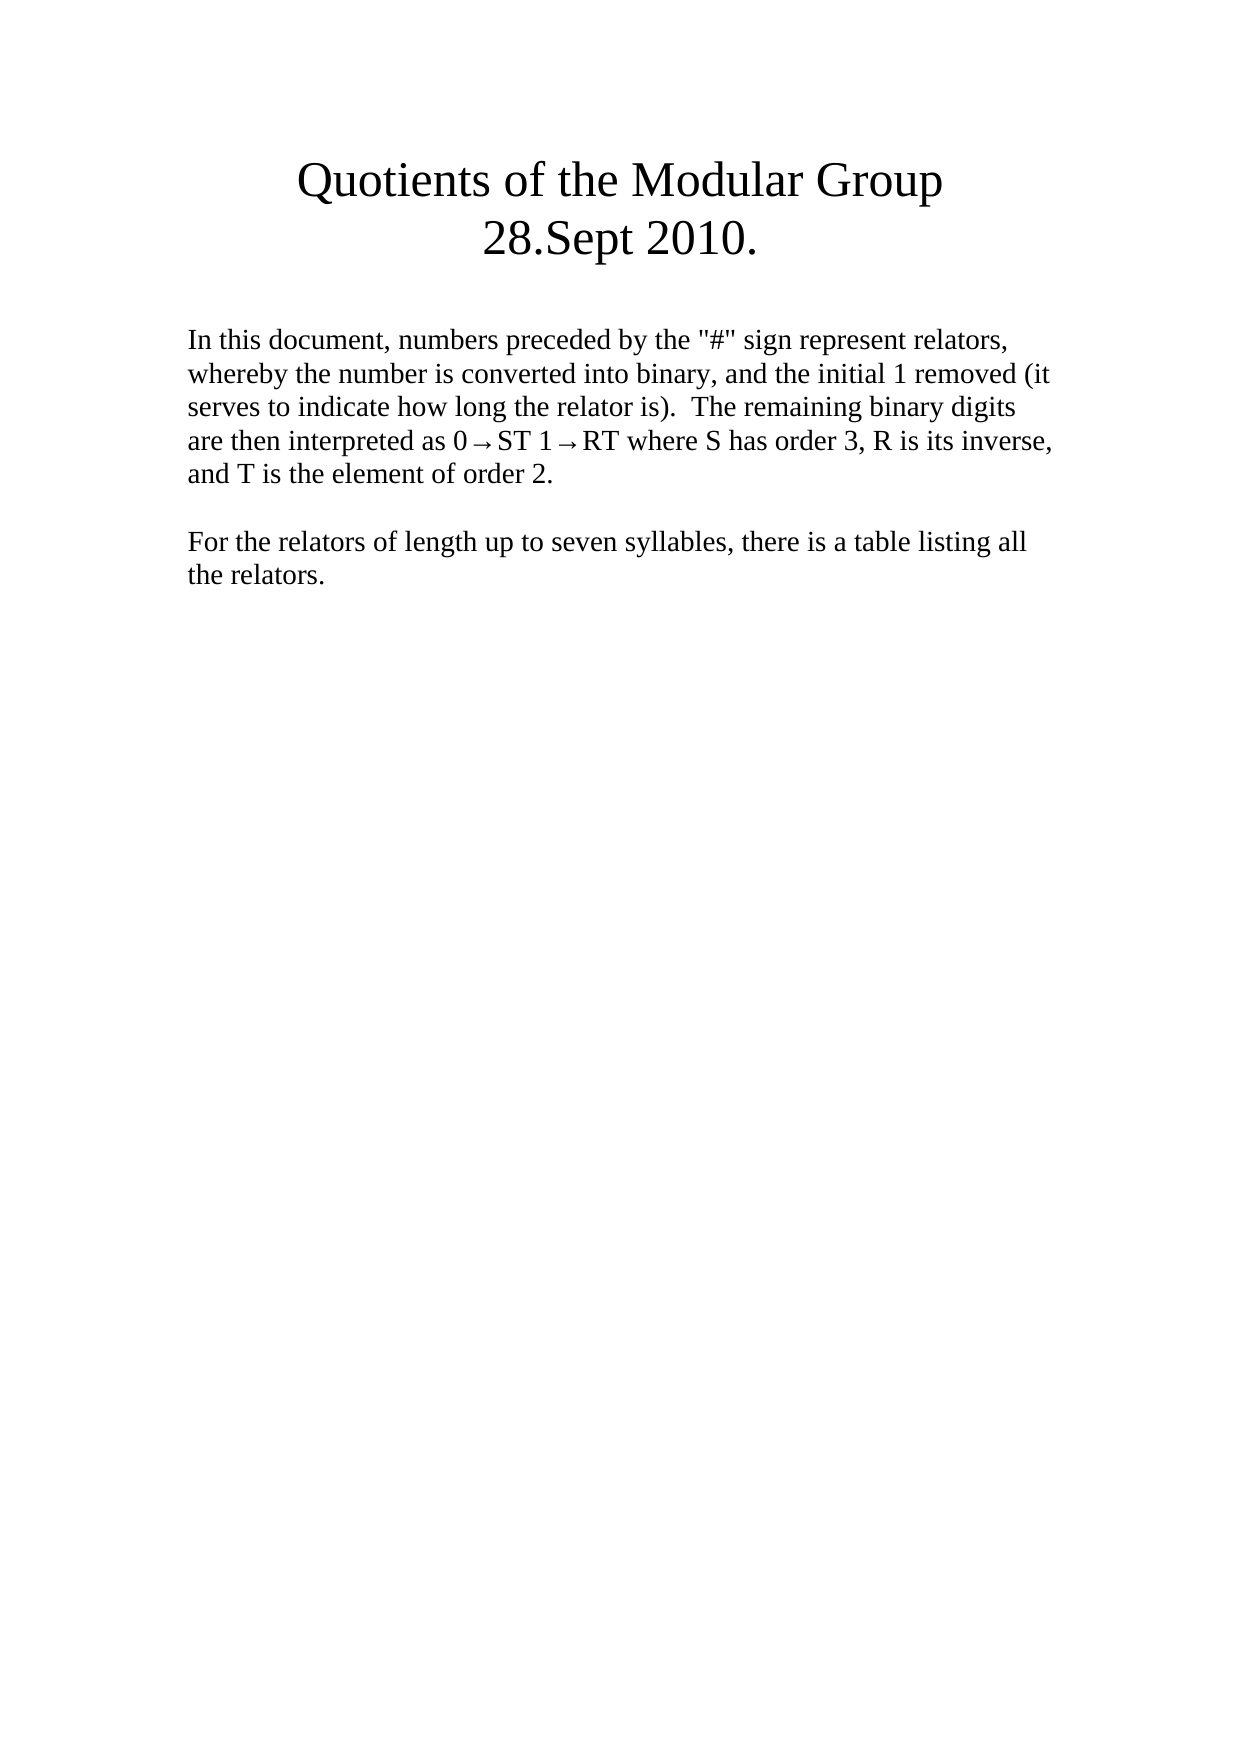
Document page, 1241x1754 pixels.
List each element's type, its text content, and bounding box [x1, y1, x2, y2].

text In this document, numbers preceded by the "#" sign represent relators, whereby the number is converted into binary, and the initial 1 removed (it serves to indicate how long the relator is). The remaining binary digits are then interpreted as 0→ST 1→RT where S has order 3, R is its inverse, and T is the element of order 2. [187, 322, 1053, 490]
text 28.Sept 2010. [187, 207, 1053, 265]
text For the relators of length up to seven syllables, there is a table listing all the relators. [187, 524, 1053, 591]
text Quotients of the Modular Group [187, 150, 1053, 207]
